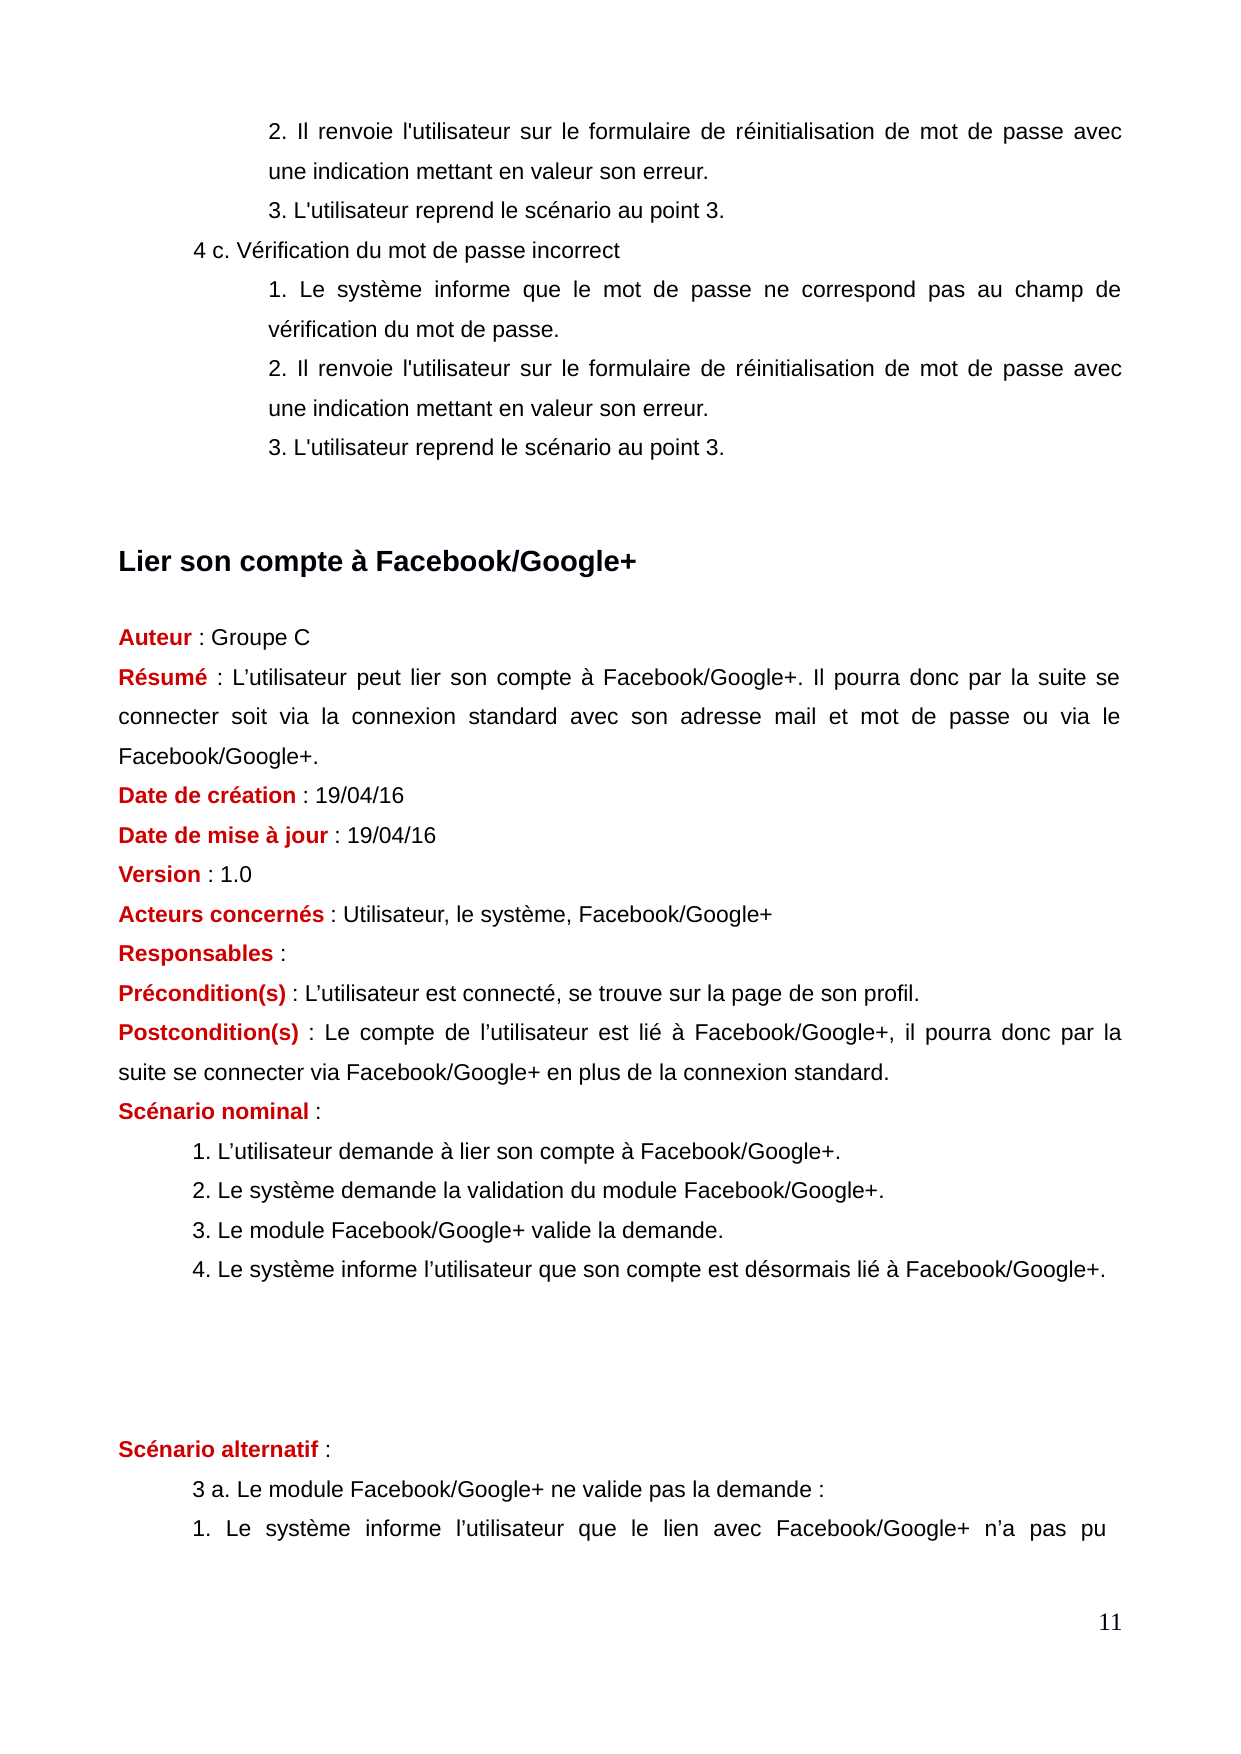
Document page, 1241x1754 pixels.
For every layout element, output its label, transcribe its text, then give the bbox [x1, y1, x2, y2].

text 2. Le système demande la validation du module Facebook/Google+. [118, 1177, 1122, 1204]
text Date de mise à jour : 19/04/16 [118, 822, 1122, 848]
text 3. Le module Facebook/Google+ valide la demande. [118, 1217, 1122, 1243]
subtitle Lier son compte à Facebook/Google+ [118, 544, 1122, 578]
text Version : 1.0 [118, 861, 1122, 888]
text 2. Il renvoie l'utilisateur sur le formulaire de réinitialisation de mot de passe avec une indication mettant en valeur son erreur. [268, 355, 1122, 421]
text Précondition(s) : L’utilisateur est connecté, se trouve sur la page de son profil. [118, 980, 1122, 1006]
text 1. Le système informe que le mot de passe ne correspond pas au champ de vérification du mot de passe. [268, 276, 1122, 342]
text 1. Le système informe l’utilisateur que le lien avec Facebook/Google+ n’a pas pu [118, 1515, 1122, 1541]
text Résumé : L’utilisateur peut lier son compte à Facebook/Google+. Il pourra donc par la suite se connecter soit via la connexion standard avec son adresse mail et mot de passe ou via le Facebook/Google+. [118, 664, 1122, 769]
text 1. L’utilisateur demande à lier son compte à Facebook/Google+. [118, 1138, 1122, 1164]
text 4 c. Vérification du mot de passe incorrect [118, 237, 1122, 263]
text Responsables : [118, 940, 1122, 967]
text Auteur : Groupe C [118, 624, 1122, 651]
text 3 a. Le module Facebook/Google+ ne valide pas la demande : [118, 1476, 1122, 1502]
text Scénario alternatif : [118, 1436, 1122, 1462]
text 2. Il renvoie l'utilisateur sur le formulaire de réinitialisation de mot de passe avec une indication mettant en valeur son erreur. [268, 118, 1122, 184]
text Date de création : 19/04/16 [118, 782, 1122, 808]
text 3. L'utilisateur reprend le scénario au point 3. [193, 434, 1122, 460]
text Acteurs concernés : Utilisateur, le système, Facebook/Google+ [118, 901, 1122, 927]
text 3. L'utilisateur reprend le scénario au point 3. [193, 197, 1122, 223]
text 4. Le système informe l’utilisateur que son compte est désormais lié à Facebook/Google+. [118, 1256, 1122, 1283]
text Scénario nominal : [118, 1098, 1122, 1125]
text Postcondition(s) : Le compte de l’utilisateur est lié à Facebook/Google+, il pourra donc par la suite se connecter via Facebook/Google+ en plus de la connexion standard. [118, 1019, 1122, 1085]
